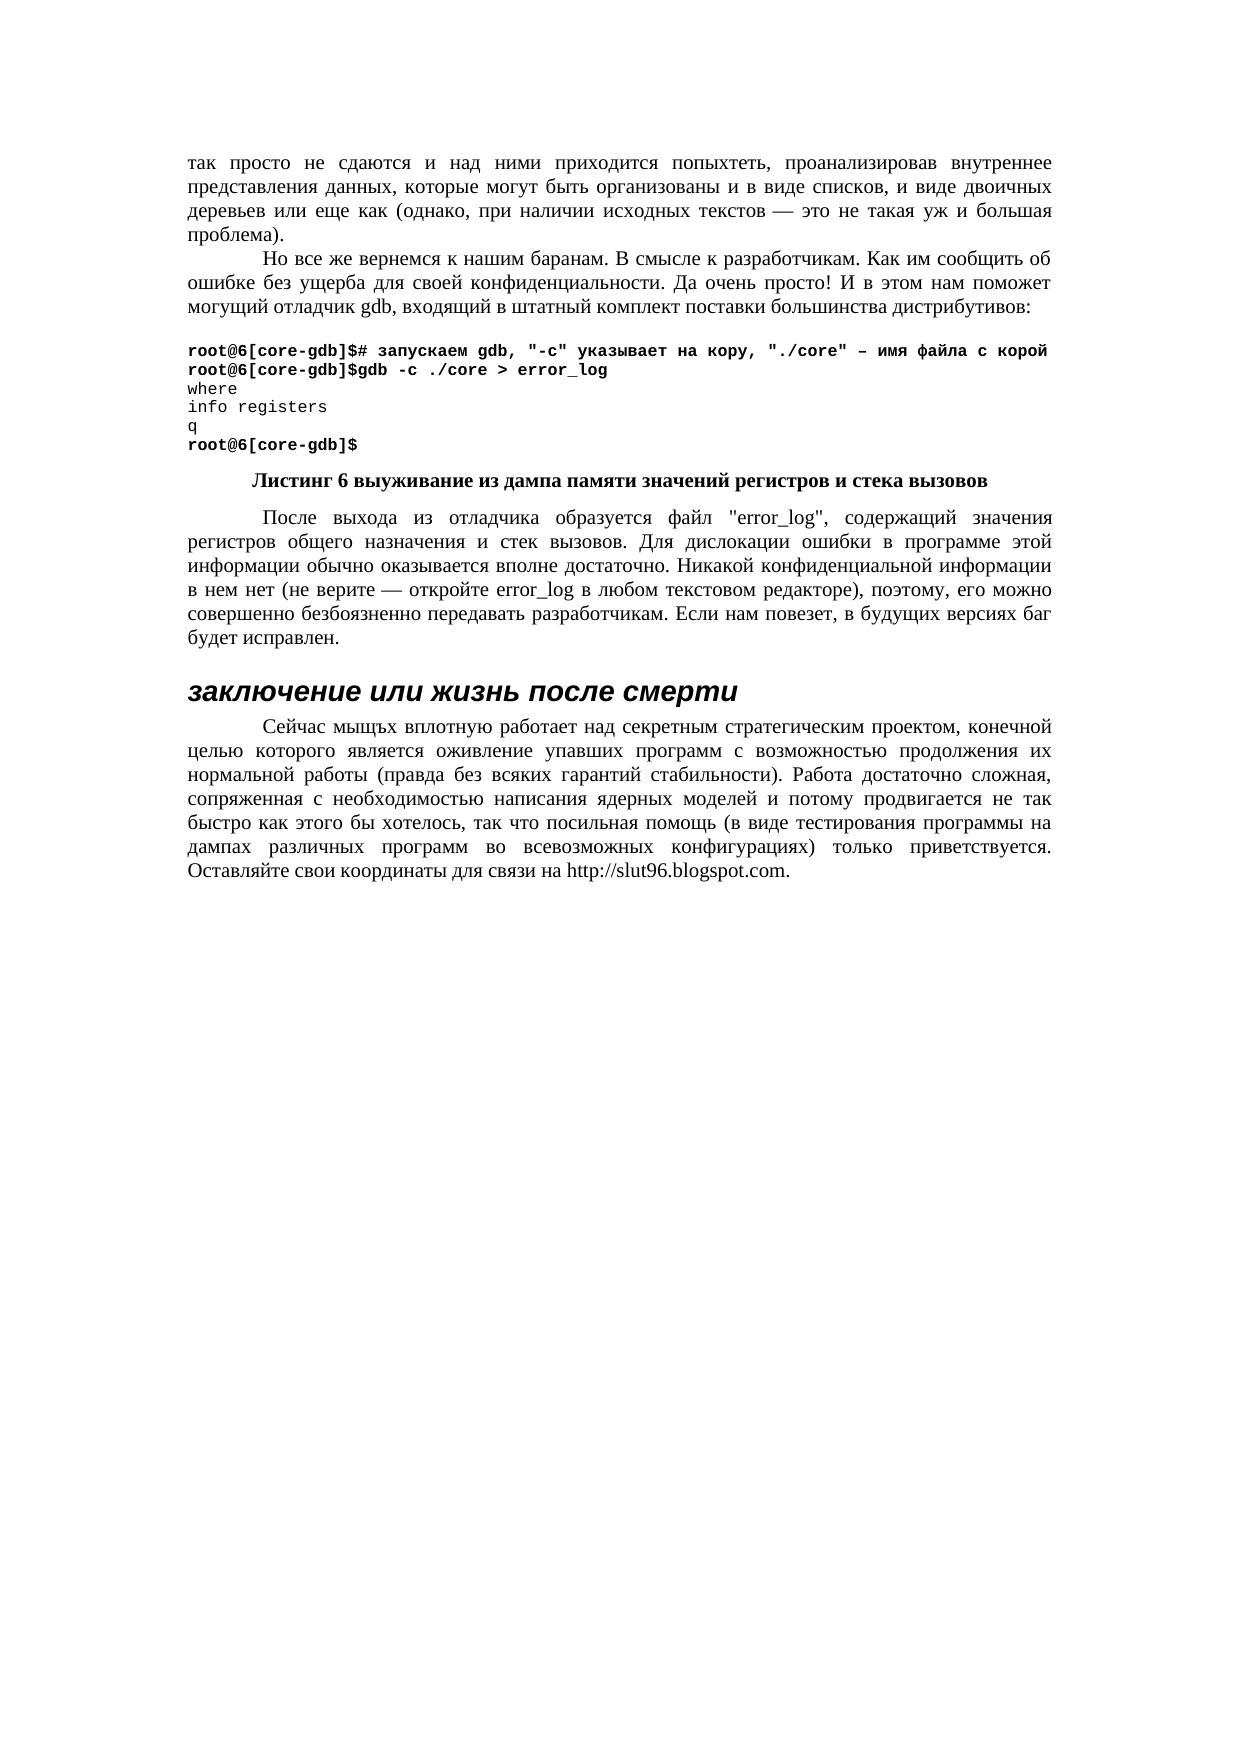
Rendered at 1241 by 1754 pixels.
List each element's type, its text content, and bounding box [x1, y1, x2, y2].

text root@6[core-gdb]$# запускаем gdb, "-c" указывает на кору, "./core" – имя файла с корой [187, 342, 1053, 361]
subtitle заключение или жизнь после смерти [187, 674, 1053, 708]
text Сейчас мыщъх вплотную работает над секретным стратегическим проектом, конечной целью которого является оживление упавших программ с возможностью продолжения их нормальной работы (правда без всяких гарантий стабильности). Работа достаточно сложная, сопряженная с необходимостью написания ядерных моделей и потому продвигается не так быстро как этого бы хотелось, так что посильная помощь (в виде тестирования программы на дампах различных программ во всевозможных конфигурациях) только приветствуется. Оставляйте свои координаты для связи на http://slut96.blogspot.com. [187, 714, 1053, 882]
text info registers [187, 399, 1053, 418]
text Но все же вернемся к нашим баранам. В смысле к разработчикам. Как им сообщить об ошибке без ущерба для своей конфиденциальности. Да очень просто! И в этом нам поможет могущий отладчик gdb, входящий в штатный комплект поставки большинства дистрибутивов: [187, 246, 1053, 318]
text Листинг 6 выуживание из дампа памяти значений регистров и стека вызовов [187, 468, 1053, 492]
text where [187, 380, 1053, 399]
text так просто не сдаются и над ними приходится попыхтеть, проанализировав внутреннее представления данных, которые могут быть организованы и в виде списков, и виде двоичных деревьев или еще как (однако, при наличии исходных текстов — это не такая уж и большая проблема). [187, 150, 1053, 246]
text root@6[core-gdb]$gdb -c ./core > error_log [187, 361, 1053, 380]
text После выхода из отладчика образуется файл "error_log", содержащий значения регистров общего назначения и стек вызовов. Для дислокации ошибки в программе этой информации обычно оказывается вполне достаточно. Никакой конфиденциальной информации в нем нет (не верите — откройте error_log в любом текстовом редакторе), поэтому, его можно совершенно безбоязненно передавать разработчикам. Если нам повезет, в будущих версиях баг будет исправлен. [187, 505, 1053, 649]
text q [187, 418, 1053, 437]
text root@6[core-gdb]$ [187, 437, 1053, 456]
